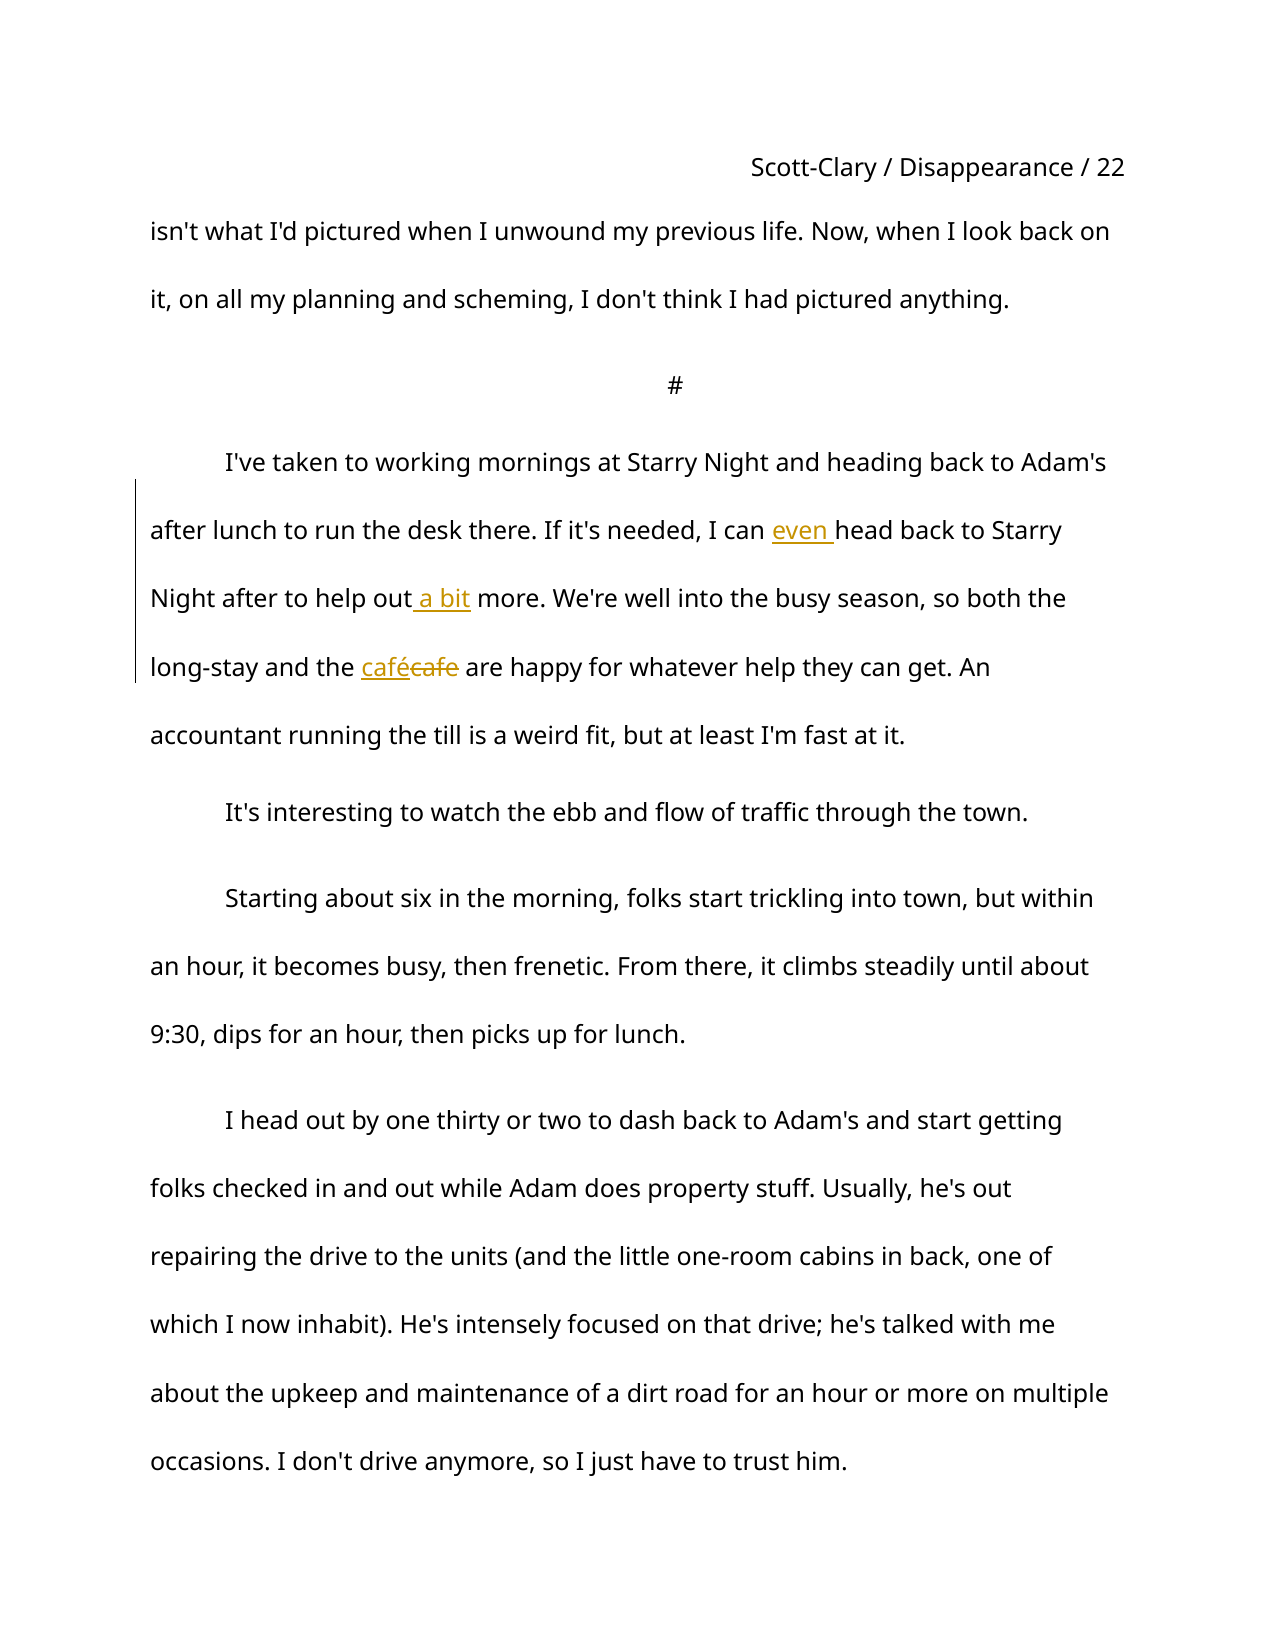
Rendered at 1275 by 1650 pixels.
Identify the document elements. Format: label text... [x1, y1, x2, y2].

text # [150, 368, 1125, 402]
text It's interesting to watch the ebb and flow of traffic through the town. [150, 794, 1125, 828]
text I head out by one thirty or two to dash back to Adam's and start getting folks checked in and out while Adam does property stuff. Usually, he's out repairing the drive to the units (and the little one-room cabins in back, one of which I now inhabit). He's intensely focused on that drive; he's talked with me about the upkeep and maintenance of a dirt road for an hour or more on multiple occasions. I don't drive anymore, so I just have to trust him. [150, 1103, 1125, 1477]
text Starting about six in the morning, folks start trickling into town, but within an hour, it becomes busy, then frenetic. From there, it climbs steadily until about 9:30, dips for an hour, then picks up for lunch. [150, 880, 1125, 1051]
text I've taken to working mornings at Starry Night and heading back to Adam's after lunch to run the desk there. If it's needed, I can even head back to Starry Night after to help out a bit more. We're well into the busy season, so both the long-stay and the café are happy for whatever help they can get. An accountant running the till is a weird fit, but at least I'm fast at it. [150, 445, 1125, 751]
text --- isn't what I'd pictured when I unwound my previous life. Now, when I look back on it, on all my planning and scheming, I don't think I had pictured anything. [150, 213, 1125, 316]
